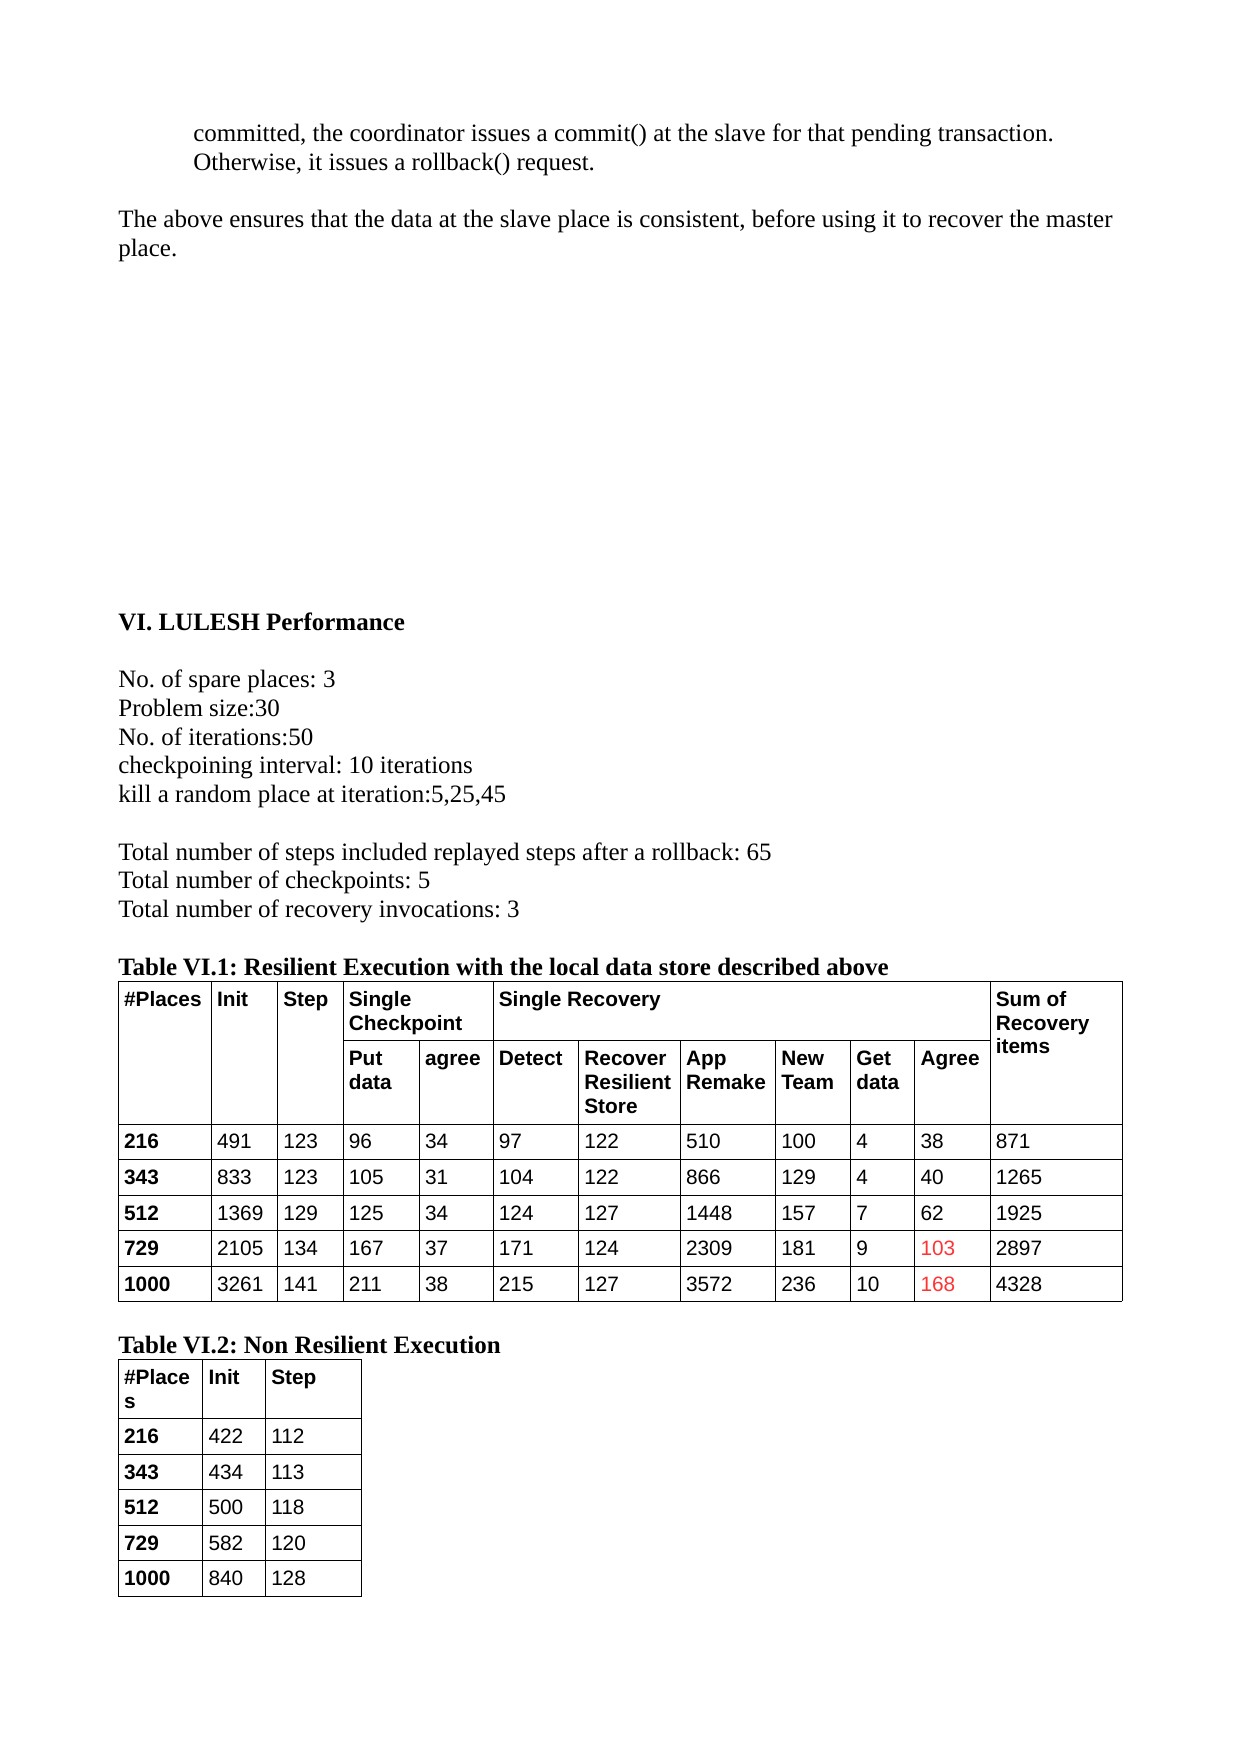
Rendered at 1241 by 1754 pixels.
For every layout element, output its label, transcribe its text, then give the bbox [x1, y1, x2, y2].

table_cell 422 [203, 1419, 265, 1454]
table_cell 38 [420, 1267, 493, 1301]
table_header Step [266, 1360, 361, 1418]
table_cell 100 [776, 1125, 850, 1159]
table_header Step [278, 982, 343, 1123]
table_cell 157 [776, 1196, 850, 1230]
table_cell 38 [915, 1125, 990, 1159]
text VI. LULESH Performance [118, 607, 1122, 636]
table_cell 181 [776, 1231, 850, 1266]
table_cell 127 [579, 1196, 680, 1230]
table_cell 833 [212, 1160, 277, 1194]
table_cell 1925 [991, 1196, 1122, 1230]
table_cell 122 [579, 1160, 680, 1194]
table_cell 1000 [119, 1267, 211, 1301]
table_cell Get data [851, 1041, 914, 1123]
table_cell 866 [681, 1160, 775, 1194]
table_cell 124 [579, 1231, 680, 1266]
table_cell 840 [203, 1561, 265, 1596]
table_cell 216 [119, 1419, 202, 1454]
table_cell 2897 [991, 1231, 1122, 1266]
table_cell 103 [915, 1231, 990, 1266]
table_cell 113 [266, 1455, 361, 1489]
table_cell 2105 [212, 1231, 277, 1266]
table_cell 729 [119, 1526, 202, 1560]
table_cell 104 [494, 1160, 578, 1194]
table_cell 34 [420, 1196, 493, 1230]
table_cell 871 [991, 1125, 1122, 1159]
table_cell 236 [776, 1267, 850, 1301]
table_cell 510 [681, 1125, 775, 1159]
table_cell 9 [851, 1231, 914, 1266]
table_header #Places [119, 1360, 202, 1418]
text The above ensures that the data at the slave place is consistent, before using it to recover the master place. [118, 204, 1122, 262]
text Total number of checkpoints: 5 [118, 866, 1122, 894]
table_cell 40 [915, 1160, 990, 1194]
table_cell 215 [494, 1267, 578, 1301]
table_cell 123 [278, 1125, 343, 1159]
table_cell 141 [278, 1267, 343, 1301]
table_cell 4 [851, 1125, 914, 1159]
table_cell 500 [203, 1490, 265, 1525]
table_cell 125 [344, 1196, 419, 1230]
text Total number of recovery invocations: 3 [118, 894, 1122, 923]
table_cell 127 [579, 1267, 680, 1301]
table_cell 96 [344, 1125, 419, 1159]
table_cell 3572 [681, 1267, 775, 1301]
text checkpoining interval: 10 iterations [118, 751, 1122, 779]
table_cell App Remake [681, 1041, 775, 1123]
table_cell 512 [119, 1196, 211, 1230]
table_cell New Team [776, 1041, 850, 1123]
table_cell 118 [266, 1490, 361, 1525]
table_cell 123 [278, 1160, 343, 1194]
table_cell 97 [494, 1125, 578, 1159]
table_header Single Recovery [494, 982, 990, 1040]
text kill a random place at iteration:5,25,45 [118, 779, 1122, 808]
table_header Single Checkpoint [344, 982, 493, 1040]
table_cell 1265 [991, 1160, 1122, 1194]
table_cell 129 [776, 1160, 850, 1194]
table_cell 4 [851, 1160, 914, 1194]
table_cell 62 [915, 1196, 990, 1230]
table_cell 7 [851, 1196, 914, 1230]
table_cell Agree [915, 1041, 990, 1123]
table_cell 343 [119, 1455, 202, 1489]
table_cell 34 [420, 1125, 493, 1159]
table_header Init [203, 1360, 265, 1418]
text No. of iterations:50 [118, 722, 1122, 751]
table_cell 216 [119, 1125, 211, 1159]
table_header Init [212, 982, 277, 1123]
table_cell Detect [494, 1041, 578, 1123]
text Problem size:30 [118, 693, 1122, 722]
text Table VI.1: Resilient Execution with the local data store described above [118, 952, 1122, 981]
text Total number of steps included replayed steps after a rollback: 65 [118, 837, 1122, 866]
text No. of spare places: 3 [118, 664, 1122, 693]
table_cell 434 [203, 1455, 265, 1489]
table_cell 105 [344, 1160, 419, 1194]
text Table VI.2: Non Resilient Execution [118, 1330, 1122, 1359]
list committed, the coordinator issues a commit() at the slave for that pending transaction. Otherwise, it issues a rollback() request. [156, 118, 1122, 176]
table_cell 2309 [681, 1231, 775, 1266]
table_cell 167 [344, 1231, 419, 1266]
table_cell 1448 [681, 1196, 775, 1230]
table_header #Places [119, 982, 211, 1123]
table_cell 343 [119, 1160, 211, 1194]
table_cell Put data [344, 1041, 419, 1123]
table_cell 124 [494, 1196, 578, 1230]
table_header Sum of Recovery items [991, 982, 1122, 1123]
table_cell 512 [119, 1490, 202, 1525]
table_cell 120 [266, 1526, 361, 1560]
table_cell 582 [203, 1526, 265, 1560]
table_cell 3261 [212, 1267, 277, 1301]
table_cell Recover Resilient Store [579, 1041, 680, 1123]
table_cell 1369 [212, 1196, 277, 1230]
table_cell agree [420, 1041, 493, 1123]
table_cell 491 [212, 1125, 277, 1159]
table_cell 112 [266, 1419, 361, 1454]
table_cell 37 [420, 1231, 493, 1266]
table_cell 128 [266, 1561, 361, 1596]
table_cell 129 [278, 1196, 343, 1230]
table_cell 4328 [991, 1267, 1122, 1301]
table_cell 171 [494, 1231, 578, 1266]
table_cell 168 [915, 1267, 990, 1301]
table_cell 134 [278, 1231, 343, 1266]
table_cell 10 [851, 1267, 914, 1301]
table_cell 729 [119, 1231, 211, 1266]
table_cell 122 [579, 1125, 680, 1159]
table_cell 1000 [119, 1561, 202, 1596]
table_cell 31 [420, 1160, 493, 1194]
table_cell 211 [344, 1267, 419, 1301]
